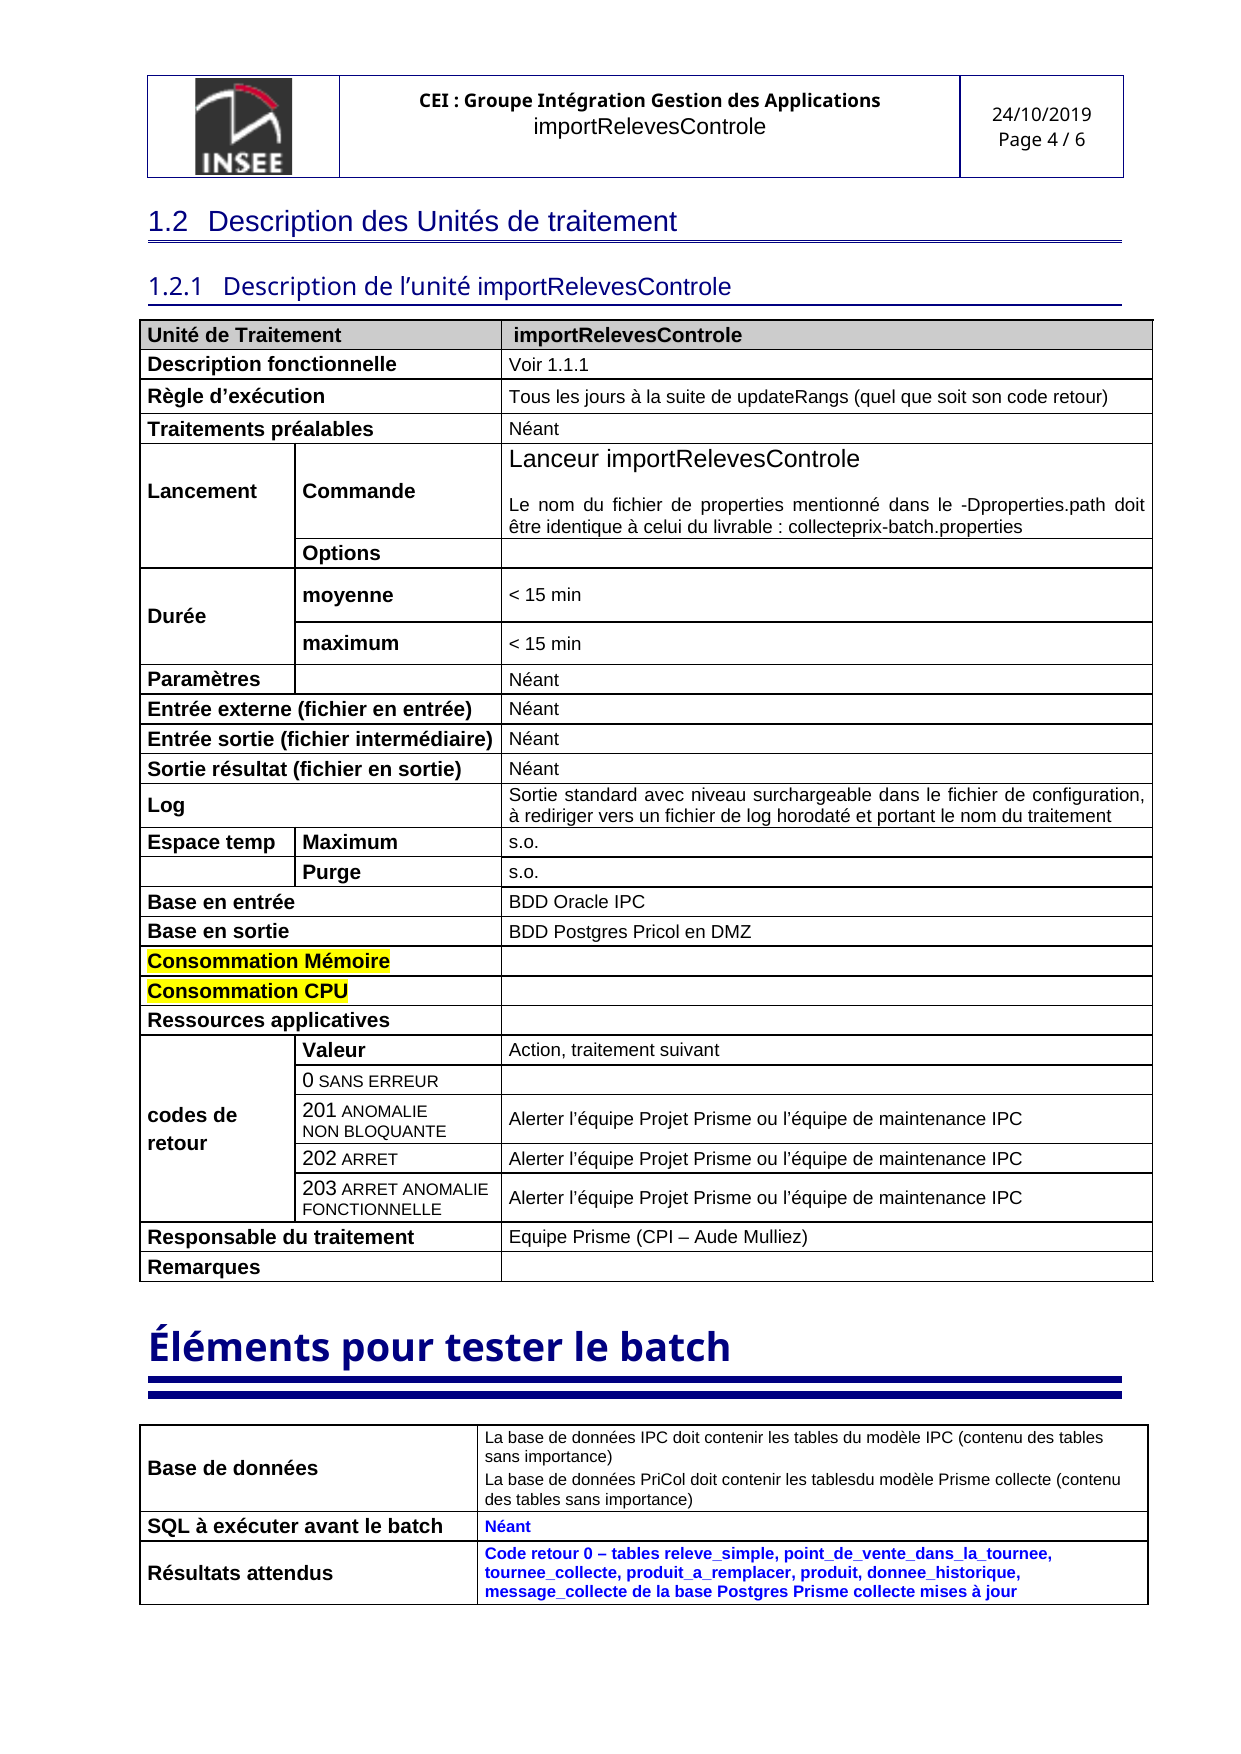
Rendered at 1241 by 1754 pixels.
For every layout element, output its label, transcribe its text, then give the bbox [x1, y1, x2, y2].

table_cell Options [296, 539, 501, 567]
table_cell s.o. [502, 858, 1152, 886]
table_cell < 15 min [502, 623, 1152, 664]
table_cell 202 ARRET [296, 1144, 501, 1172]
table_cell SQL à exécuter avant le batch [141, 1512, 477, 1540]
table_cell Néant [502, 695, 1152, 723]
table_cell [502, 539, 1152, 567]
table_cell BDD Oracle IPC [502, 888, 1152, 916]
table_cell Néant [478, 1512, 1147, 1540]
table_cell Consommation CPU [141, 977, 501, 1005]
table_cell Base en sortie [141, 917, 501, 945]
table_cell Purge [296, 857, 501, 886]
table_cell Néant [502, 414, 1152, 442]
table_cell Maximum [296, 828, 501, 856]
table_cell Log [141, 784, 501, 827]
picture [195, 78, 293, 175]
table_cell [141, 538, 294, 567]
table_cell Entrée sortie (fichier intermédiaire) [141, 725, 501, 753]
table_cell Néant [502, 665, 1152, 693]
table_cell [502, 977, 1152, 1005]
table_cell Action, traitement suivant [502, 1036, 1152, 1064]
table_header Unité de Traitement [141, 321, 501, 349]
table_cell Néant [502, 754, 1152, 782]
table_cell 203 ARRET ANOMALIE FONCTIONNELLE [296, 1174, 501, 1221]
subtitle Éléments pour tester le batch [148, 1319, 1122, 1376]
table_cell Ressources applicatives [141, 1006, 501, 1034]
table_cell Lancement [141, 444, 294, 537]
table_cell [502, 1066, 1152, 1094]
table_header La base de données IPC doit contenir les tables du modèle IPC (contenu des tables sans importance) La base de données PriCol doit contenir les tablesdu modèle Prisme collecte (contenu des tables sans importance) [478, 1426, 1147, 1511]
table_cell Tous les jours à la suite de updateRangs (quel que soit son code retour) [502, 380, 1152, 413]
table_cell Néant [502, 725, 1152, 753]
table_cell Espace temp [141, 828, 294, 856]
table_cell Résultats attendus [141, 1542, 477, 1603]
table_cell Traitements préalables [141, 414, 501, 442]
table_cell Sortie résultat (fichier en sortie) [141, 754, 501, 782]
table_cell Voir 1.1.1 [502, 350, 1152, 378]
table_cell Commande [296, 444, 501, 537]
table_cell 0 SANS ERREUR [296, 1066, 501, 1094]
table_cell Description fonctionnelle [141, 350, 501, 378]
table_cell [502, 947, 1152, 975]
table_cell Valeur [296, 1036, 501, 1064]
table_cell [502, 1252, 1152, 1281]
table_header importRelevesControle [502, 321, 1152, 349]
table_cell codes de retour [141, 1036, 294, 1221]
table_cell 201 ANOMALIE NON BLOQUANTE [296, 1095, 501, 1143]
table_cell s.o. [502, 828, 1152, 856]
table_cell Responsable du traitement [141, 1223, 501, 1251]
table_cell [141, 857, 294, 886]
table_cell Equipe Prisme (CPI – Aude Mulliez) [502, 1223, 1152, 1251]
subtitle Description des Unités de traitement [148, 204, 1122, 240]
table_cell Durée [141, 569, 294, 664]
table_cell [502, 1006, 1152, 1034]
table_cell Alerter l’équipe Projet Prisme ou l’équipe de maintenance IPC [502, 1174, 1152, 1221]
table_header Base de données [141, 1426, 477, 1511]
table_cell moyenne [296, 569, 501, 621]
table_cell [296, 665, 501, 693]
table_cell Sortie standard avec niveau surchargeable dans le fichier de configuration, à rediriger vers un fichier de log horodaté et portant le nom du traitement [502, 784, 1152, 827]
table_cell maximum [296, 623, 501, 664]
table_cell Paramètres [141, 665, 294, 693]
table_cell < 15 min [502, 569, 1152, 621]
table_cell Remarques [141, 1252, 501, 1281]
table_cell Alerter l’équipe Projet Prisme ou l’équipe de maintenance IPC [502, 1095, 1152, 1143]
table_cell Base en entrée [141, 887, 501, 916]
table_cell Code retour 0 – tables releve_simple, point_de_vente_dans_la_tournee, tournee_collecte, produit_a_remplacer, produit, donnee_historique, message_collecte de la base Postgres Prisme collecte mises à jour [478, 1542, 1147, 1603]
subtitle [148, 1383, 1122, 1391]
table_cell Règle d’exécution [141, 380, 501, 413]
subtitle Description de l’unité importRelevesControle [148, 268, 1122, 304]
table_cell BDD Postgres Pricol en DMZ [502, 917, 1152, 945]
table_cell Consommation Mémoire [141, 947, 501, 975]
table_cell Alerter l’équipe Projet Prisme ou l’équipe de maintenance IPC [502, 1144, 1152, 1172]
table_cell Lanceur importRelevesControle Le nom du fichier de properties mentionné dans le -Dproperties.path doit être identique à celui du livrable : collecteprix-batch.properties [502, 444, 1152, 537]
table_cell Entrée externe (fichier en entrée) [141, 695, 501, 723]
